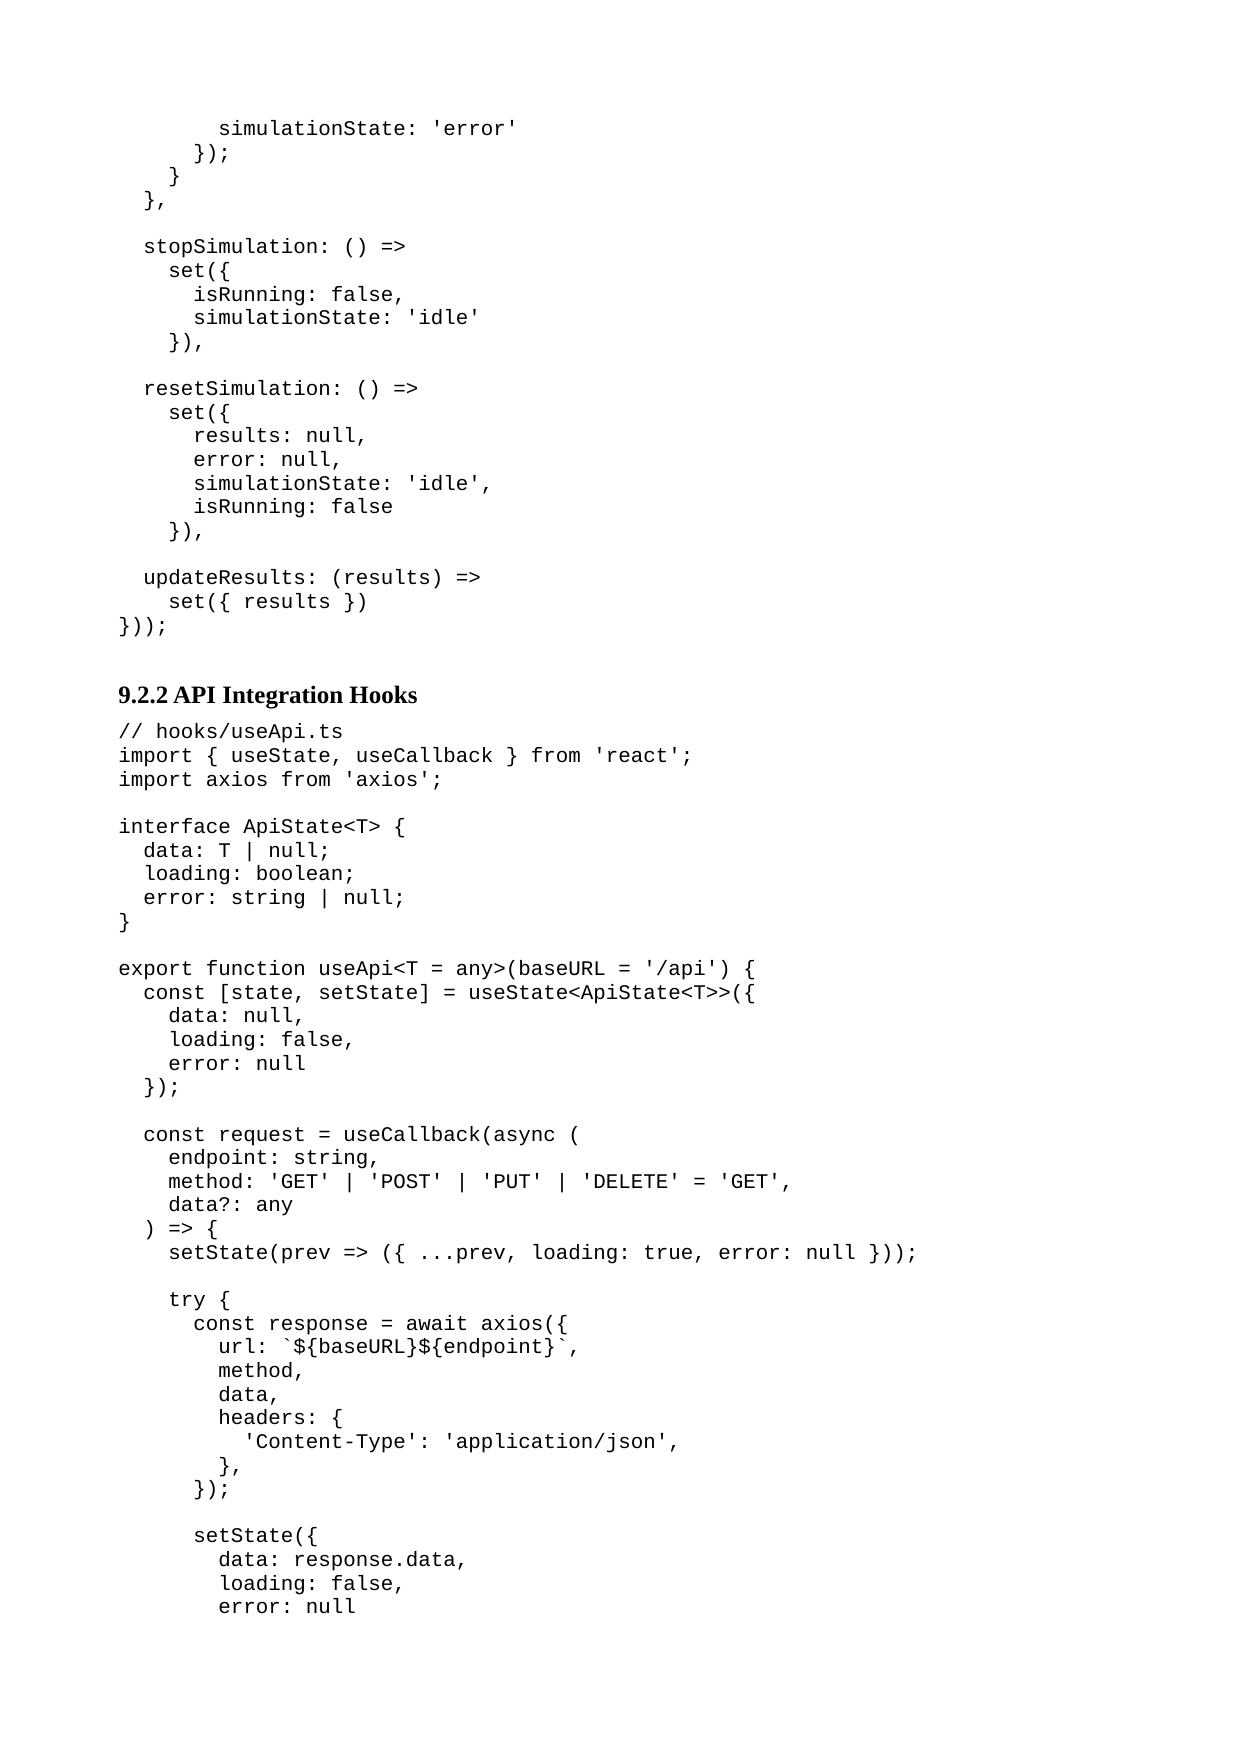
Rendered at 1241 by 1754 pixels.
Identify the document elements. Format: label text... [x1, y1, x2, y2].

text isRunning: false, [118, 284, 1122, 307]
text const [state, setState] = useState<ApiState<T>>({ [118, 982, 1122, 1005]
text resetSimulation: () => [118, 378, 1122, 402]
text data: T | null; [118, 840, 1122, 863]
text error: null [118, 1596, 1122, 1620]
text data, [118, 1384, 1122, 1407]
text } [118, 165, 1122, 189]
text simulationState: 'error' [118, 118, 1122, 142]
text error: null, [118, 449, 1122, 473]
text }); [118, 142, 1122, 165]
text set({ [118, 260, 1122, 284]
text endpoint: string, [118, 1147, 1122, 1171]
text headers: { [118, 1407, 1122, 1431]
text 'Content-Type': 'application/json', [118, 1431, 1122, 1454]
text simulationState: 'idle' [118, 307, 1122, 331]
text }); [118, 1076, 1122, 1100]
text setState(prev => ({ ...prev, loading: true, error: null })); [118, 1242, 1122, 1265]
text export function useApi<T = any>(baseURL = '/api') { [118, 958, 1122, 982]
text }); [118, 1478, 1122, 1502]
text const request = useCallback(async ( [118, 1123, 1122, 1147]
subtitle 9.2.2 API Integration Hooks [118, 680, 1122, 709]
text simulationState: 'idle', [118, 473, 1122, 496]
text }), [118, 331, 1122, 354]
text data?: any [118, 1194, 1122, 1218]
text const response = await axios({ [118, 1313, 1122, 1336]
text updateResults: (results) => [118, 567, 1122, 591]
text isRunning: false [118, 496, 1122, 520]
text interface ApiState<T> { [118, 816, 1122, 840]
text results: null, [118, 426, 1122, 449]
text import { useState, useCallback } from 'react'; [118, 745, 1122, 769]
text method, [118, 1360, 1122, 1384]
text } [118, 911, 1122, 934]
text set({ [118, 402, 1122, 426]
text }, [118, 1454, 1122, 1478]
text loading: false, [118, 1573, 1122, 1596]
text method: 'GET' | 'POST' | 'PUT' | 'DELETE' = 'GET', [118, 1171, 1122, 1194]
text })); [118, 615, 1122, 638]
text // hooks/useApi.ts [118, 722, 1122, 745]
text stopSimulation: () => [118, 236, 1122, 260]
text loading: boolean; [118, 863, 1122, 887]
text data: response.data, [118, 1549, 1122, 1573]
text try { [118, 1289, 1122, 1313]
text error: null [118, 1053, 1122, 1076]
text set({ results }) [118, 591, 1122, 615]
text }, [118, 189, 1122, 213]
text ) => { [118, 1218, 1122, 1242]
text error: string | null; [118, 887, 1122, 911]
text import axios from 'axios'; [118, 769, 1122, 792]
text url: `${baseURL}${endpoint}`, [118, 1336, 1122, 1360]
text }), [118, 520, 1122, 544]
text data: null, [118, 1005, 1122, 1029]
text loading: false, [118, 1029, 1122, 1053]
text setState({ [118, 1526, 1122, 1549]
